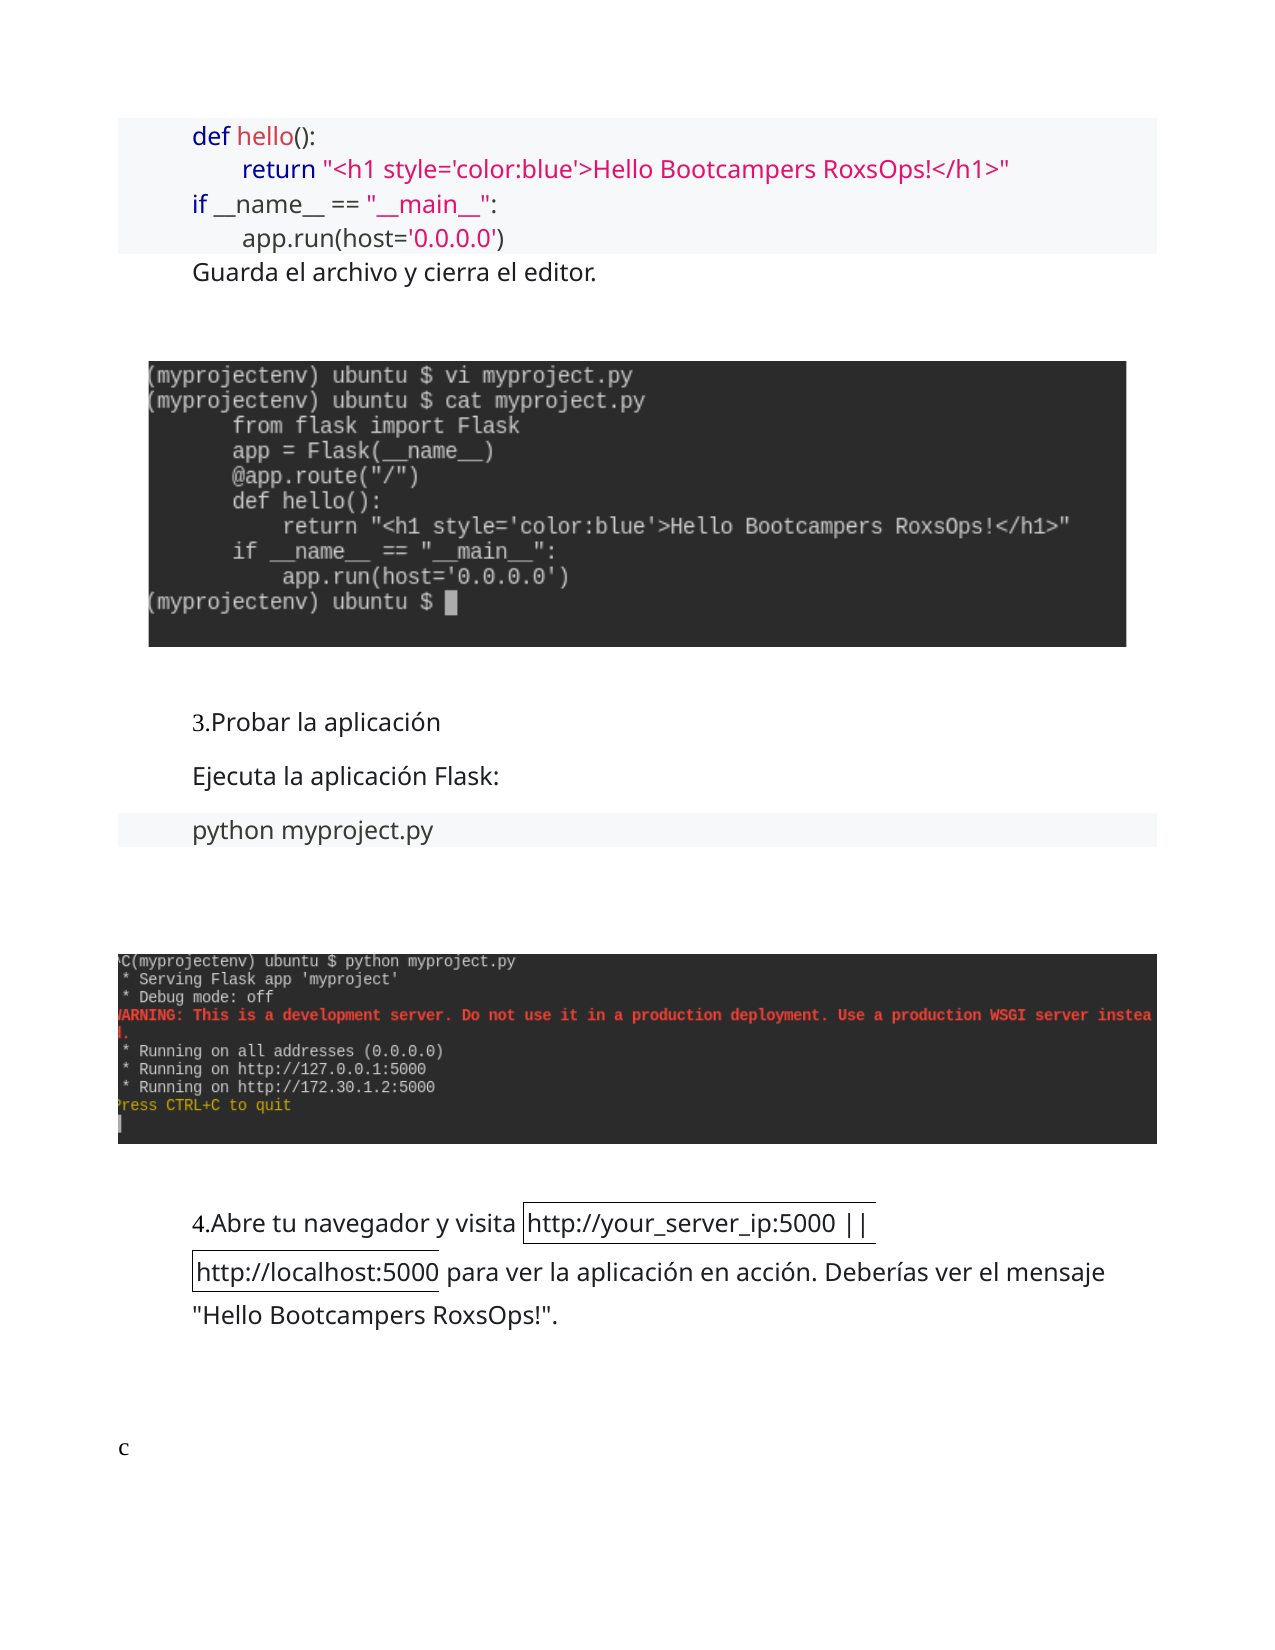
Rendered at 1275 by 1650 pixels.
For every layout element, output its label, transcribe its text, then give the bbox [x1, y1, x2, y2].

text c [118, 1432, 1157, 1461]
list app.run(host='0.0.0.0') [118, 220, 1157, 254]
list if __name__ == "__main__": [118, 186, 1157, 220]
list Abre tu navegador y visita http://your_server_ip:5000 || http://localhost:5000 para ver la aplicación en acción. Deberías ver el mensaje "Hello Bootcampers RoxsOps!". [118, 1202, 1157, 1332]
list python myproject.py [118, 813, 1157, 847]
picture [118, 954, 1157, 1144]
list def hello(): [118, 118, 1157, 152]
list return "<h1 style='color:blue'>Hello Bootcampers RoxsOps!</h1>" [118, 152, 1157, 186]
list Probar la aplicación [118, 705, 1157, 739]
list Ejecuta la aplicación Flask: [118, 759, 1157, 793]
picture [148, 361, 1127, 647]
list Guarda el archivo y cierra el editor. [118, 254, 1157, 288]
